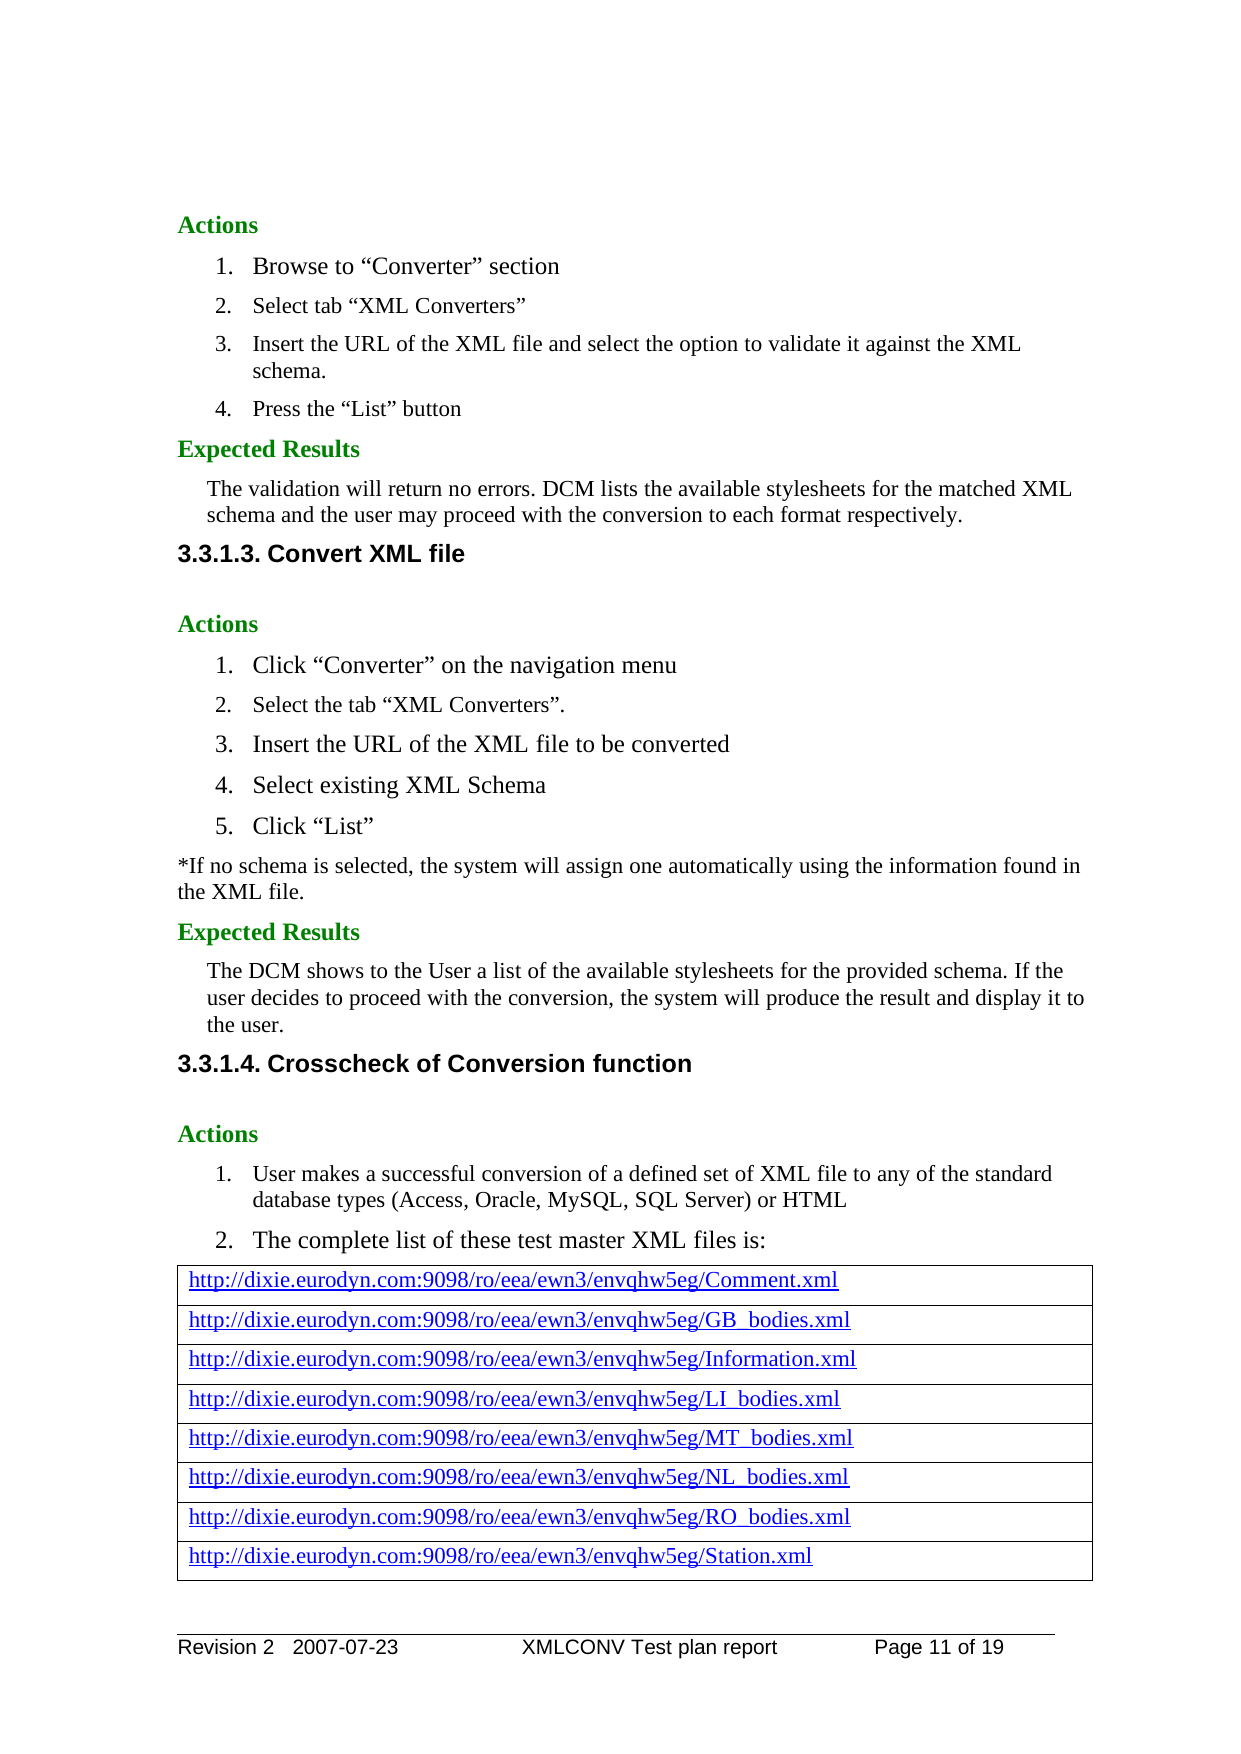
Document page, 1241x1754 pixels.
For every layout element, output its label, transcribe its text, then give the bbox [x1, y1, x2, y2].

subtitle Crosscheck of Conversion function [177, 1049, 1092, 1078]
table_cell http://dixie.eurodyn.com:9098/ro/eea/ewn3/envqhw5eg/NL_bodies.xml [178, 1463, 1092, 1502]
subtitle Actions [177, 609, 1092, 638]
subtitle Actions [177, 1119, 1092, 1148]
table_cell http://dixie.eurodyn.com:9098/ro/eea/ewn3/envqhw5eg/Station.xml [178, 1542, 1092, 1580]
list Select tab “XML Converters” [215, 292, 1092, 318]
table_cell http://dixie.eurodyn.com:9098/ro/eea/ewn3/envqhw5eg/MT_bodies.xml [178, 1424, 1092, 1462]
list The complete list of these test master XML files is: [215, 1224, 1092, 1253]
list Insert the URL of the XML file to be converted [215, 729, 1092, 758]
list User makes a successful conversion of a defined set of XML file to any of the standard database types (Access, Oracle, MySQL, SQL Server) or HTML [215, 1159, 1092, 1213]
table_cell http://dixie.eurodyn.com:9098/ro/eea/ewn3/envqhw5eg/LI_bodies.xml [178, 1385, 1092, 1423]
list Select the tab “XML Converters”. [215, 691, 1092, 717]
list Press the “List” button [215, 395, 1092, 422]
table_cell http://dixie.eurodyn.com:9098/ro/eea/ewn3/envqhw5eg/GB_bodies.xml [178, 1306, 1092, 1344]
subtitle Convert XML file [177, 539, 1092, 568]
subtitle Actions [177, 210, 1092, 239]
list Insert the URL of the XML file and select the option to validate it against the XML schema. [215, 330, 1092, 383]
text The validation will return no errors. DCM lists the available stylesheets for the matched XML schema and the user may proceed with the conversion to each format respectively. [207, 474, 1092, 527]
list Browse to “Converter” section [215, 251, 1092, 280]
text *If no schema is selected, the system will assign one automatically using the information found in the XML file. [177, 852, 1092, 905]
subtitle Expected Results [177, 917, 1092, 946]
table_header http://dixie.eurodyn.com:9098/ro/eea/ewn3/envqhw5eg/Comment.xml [178, 1266, 1092, 1305]
text The DCM shows to the User a list of the available stylesheets for the provided schema. If the user decides to proceed with the conversion, the system will produce the result and display it to the user. [207, 957, 1092, 1037]
list Click “Converter” on the navigation menu [215, 650, 1092, 679]
table_cell http://dixie.eurodyn.com:9098/ro/eea/ewn3/envqhw5eg/RO_bodies.xml [178, 1503, 1092, 1541]
table_cell http://dixie.eurodyn.com:9098/ro/eea/ewn3/envqhw5eg/Information.xml [178, 1345, 1092, 1383]
list Select existing XML Schema [215, 770, 1092, 799]
subtitle Expected Results [177, 433, 1092, 463]
list Click “List” [215, 811, 1092, 840]
